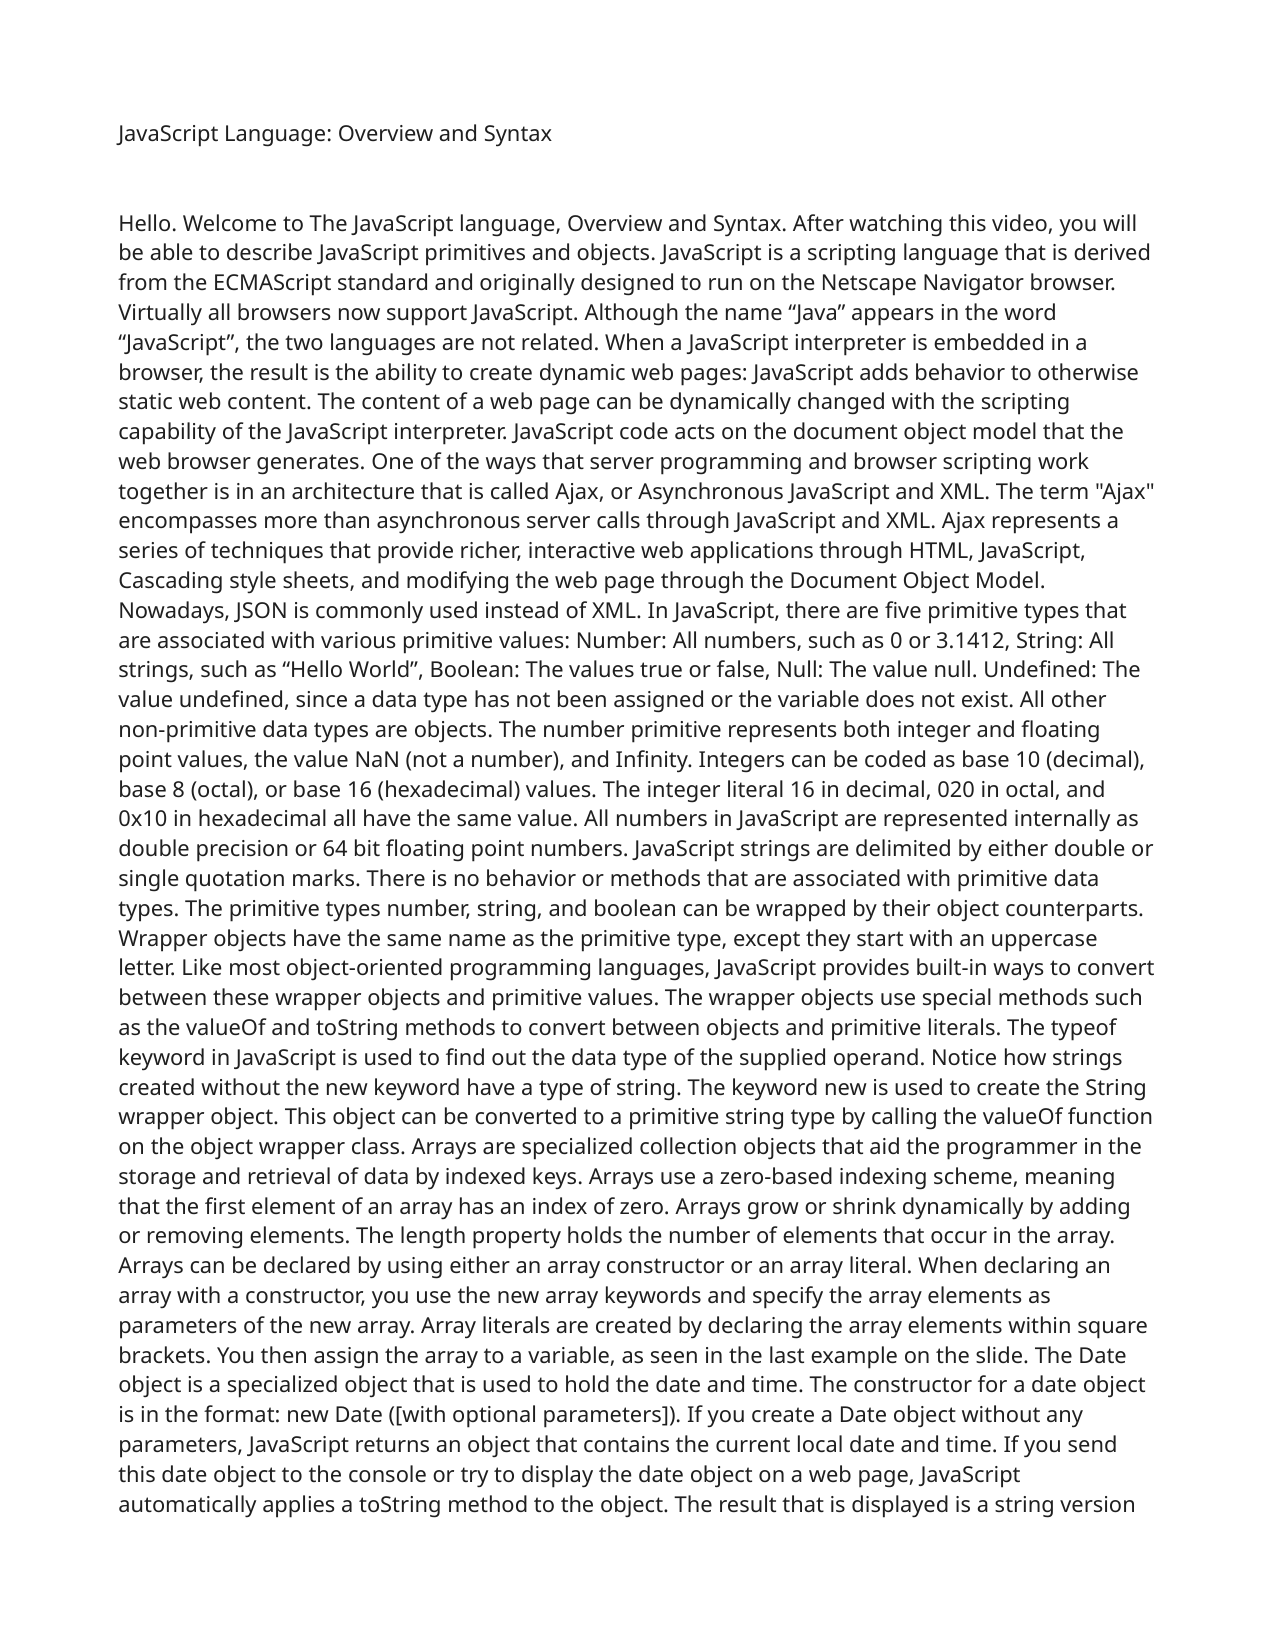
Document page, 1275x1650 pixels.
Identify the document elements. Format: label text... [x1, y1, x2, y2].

text Hello. Welcome to The JavaScript language, Overview and Syntax. After watching this video, you will be able to describe JavaScript primitives and objects. JavaScript is a scripting language that is derived from the ECMAScript standard and originally designed to run on the Netscape Navigator browser. Virtually all browsers now support JavaScript. Although the name “Java” appears in the word “JavaScript”, the two languages are not related. When a JavaScript interpreter is embedded in a browser, the result is the ability to create dynamic web pages: JavaScript adds behavior to otherwise static web content. The content of a web page can be dynamically changed with the scripting capability of the JavaScript interpreter. JavaScript code acts on the document object model that the web browser generates. One of the ways that server programming and browser scripting work together is in an architecture that is called Ajax, or Asynchronous JavaScript and XML. The term "Ajax" encompasses more than asynchronous server calls through JavaScript and XML. Ajax represents a series of techniques that provide richer, interactive web applications through HTML, JavaScript, Cascading style sheets, and modifying the web page through the Document Object Model. Nowadays, JSON is commonly used instead of XML. In JavaScript, there are five primitive types that are associated with various primitive values: Number: All numbers, such as 0 or 3.1412, String: All strings, such as “Hello World”, Boolean: The values true or false, Null: The value null. Undefined: The value undefined, since a data type has not been assigned or the variable does not exist. All other non-primitive data types are objects. The number primitive represents both integer and floating point values, the value NaN (not a number), and Infinity. Integers can be coded as base 10 (decimal), base 8 (octal), or base 16 (hexadecimal) values. The integer literal 16 in decimal, 020 in octal, and 0x10 in hexadecimal all have the same value. All numbers in JavaScript are represented internally as double precision or 64 bit floating point numbers. JavaScript strings are delimited by either double or single quotation marks. There is no behavior or methods that are associated with primitive data types. The primitive types number, string, and boolean can be wrapped by their object counterparts. Wrapper objects have the same name as the primitive type, except they start with an uppercase letter. Like most object-oriented programming languages, JavaScript provides built-in ways to convert between these wrapper objects and primitive values. The wrapper objects use special methods such as the valueOf and toString methods to convert between objects and primitive literals. The typeof keyword in JavaScript is used to find out the data type of the supplied operand. Notice how strings created without the new keyword have a type of string. The keyword new is used to create the String wrapper object. This object can be converted to a primitive string type by calling the valueOf function on the object wrapper class. Arrays are specialized collection objects that aid the programmer in the storage and retrieval of data by indexed keys. Arrays use a zero-based indexing scheme, meaning that the first element of an array has an index of zero. Arrays grow or shrink dynamically by adding or removing elements. The length property holds the number of elements that occur in the array. Arrays can be declared by using either an array constructor or an array literal. When declaring an array with a constructor, you use the new array keywords and specify the array elements as parameters of the new array. Array literals are created by declaring the array elements within square brackets. You then assign the array to a variable, as seen in the last example on the slide. The Date object is a specialized object that is used to hold the date and time. The constructor for a date object is in the format: new Date ([with optional parameters]). If you create a Date object without any parameters, JavaScript returns an object that contains the current local date and time. If you send this date object to the console or try to display the date object on a web page, JavaScript automatically applies a toString method to the object. The result that is displayed is a string version [118, 207, 1157, 1518]
text JavaScript Language: Overview and Syntax [118, 118, 1157, 148]
